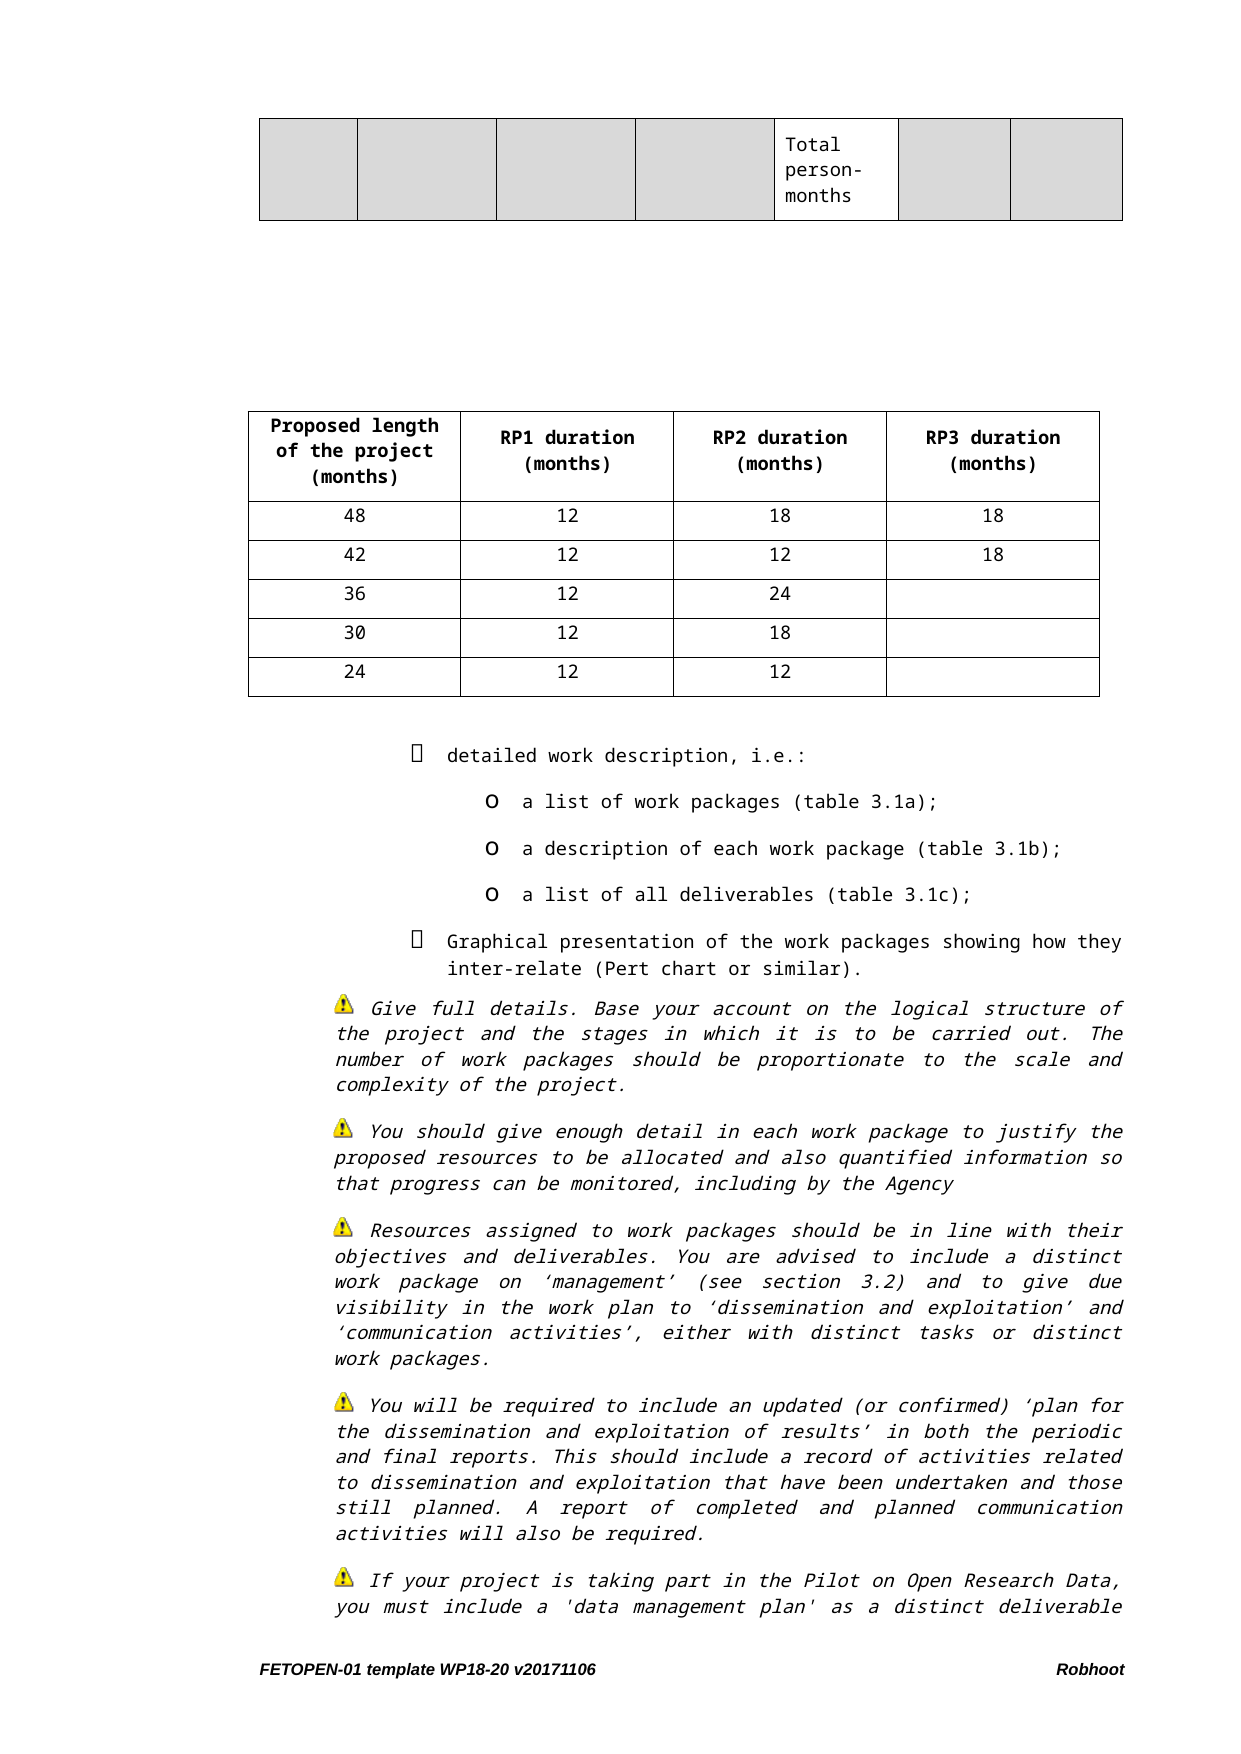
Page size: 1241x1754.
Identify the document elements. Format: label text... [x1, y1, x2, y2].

table_cell [887, 619, 1099, 657]
picture [333, 1216, 355, 1238]
picture [334, 1391, 356, 1413]
table_cell Total person- months [775, 119, 898, 220]
table_cell 24 [674, 580, 886, 618]
table_cell 12 [461, 658, 673, 696]
table_cell 12 [461, 580, 673, 618]
text Resources assigned to work packages should be in line with their objectives and deliverables. You are advised to include a distinct work package on ‘management’ (see section 3.2) and to give due visibility in the work plan to ‘dissemination and exploitation’ and ‘communication activities’, either with distinct tasks or distinct work packages. [333, 1216, 1122, 1371]
table_cell 12 [461, 502, 673, 540]
table_cell 36 [249, 580, 460, 618]
picture [334, 1566, 356, 1588]
table_cell 30 [249, 619, 460, 657]
text Give full details. Base your account on the logical structure of the project and the stages in which it is to be carried out. The number of work packages should be proportionate to the scale and complexity of the project. [334, 994, 1122, 1097]
picture [334, 993, 356, 1015]
table_cell [260, 119, 357, 220]
table_cell 18 [887, 502, 1099, 540]
table_cell 12 [674, 658, 886, 696]
list a description of each work package (table 3.1b); [484, 828, 1122, 862]
table_cell [497, 119, 635, 220]
table_cell 18 [887, 541, 1099, 579]
table_header RP1 duration (months) [461, 412, 673, 501]
table_cell 18 [674, 619, 886, 657]
table_cell [636, 119, 774, 220]
text You will be required to include an updated (or confirmed) ‘plan for the dissemination and exploitation of results’ in both the periodic and final reports. This should include a record of activities related to dissemination and exploitation that have been undertaken and those still planned. A report of completed and planned communication activities will also be required. [334, 1391, 1122, 1546]
table_cell 42 [249, 541, 460, 579]
table_header RP3 duration (months) [887, 412, 1099, 501]
picture [333, 1117, 355, 1139]
table_cell 12 [674, 541, 886, 579]
table_cell [887, 658, 1099, 696]
list a list of work packages (table 3.1a); [484, 782, 1122, 816]
table_cell [1011, 119, 1122, 220]
table_header RP2 duration (months) [674, 412, 886, 501]
table_cell [887, 580, 1099, 618]
text If your project is taking part in the Pilot on Open Research Data, you must include a 'data management plan' as a distinct deliverable [334, 1566, 1122, 1619]
table_cell 24 [249, 658, 460, 696]
table_header Proposed length of the project (months) [249, 412, 460, 501]
list a list of all deliverables (table 3.1c); [484, 875, 1122, 909]
table_cell 18 [674, 502, 886, 540]
text You should give enough detail in each work package to justify the proposed resources to be allocated and also quantified information so that progress can be monitored, including by the Agency [333, 1118, 1122, 1195]
table_cell [358, 119, 496, 220]
table_cell 12 [461, 541, 673, 579]
table_cell [899, 119, 1010, 220]
list detailed work description, i.e.: [409, 735, 1122, 769]
list Graphical presentation of the work packages showing how they inter-relate (Pert chart or similar). [409, 922, 1122, 981]
table_cell 12 [461, 619, 673, 657]
table_cell 48 [249, 502, 460, 540]
